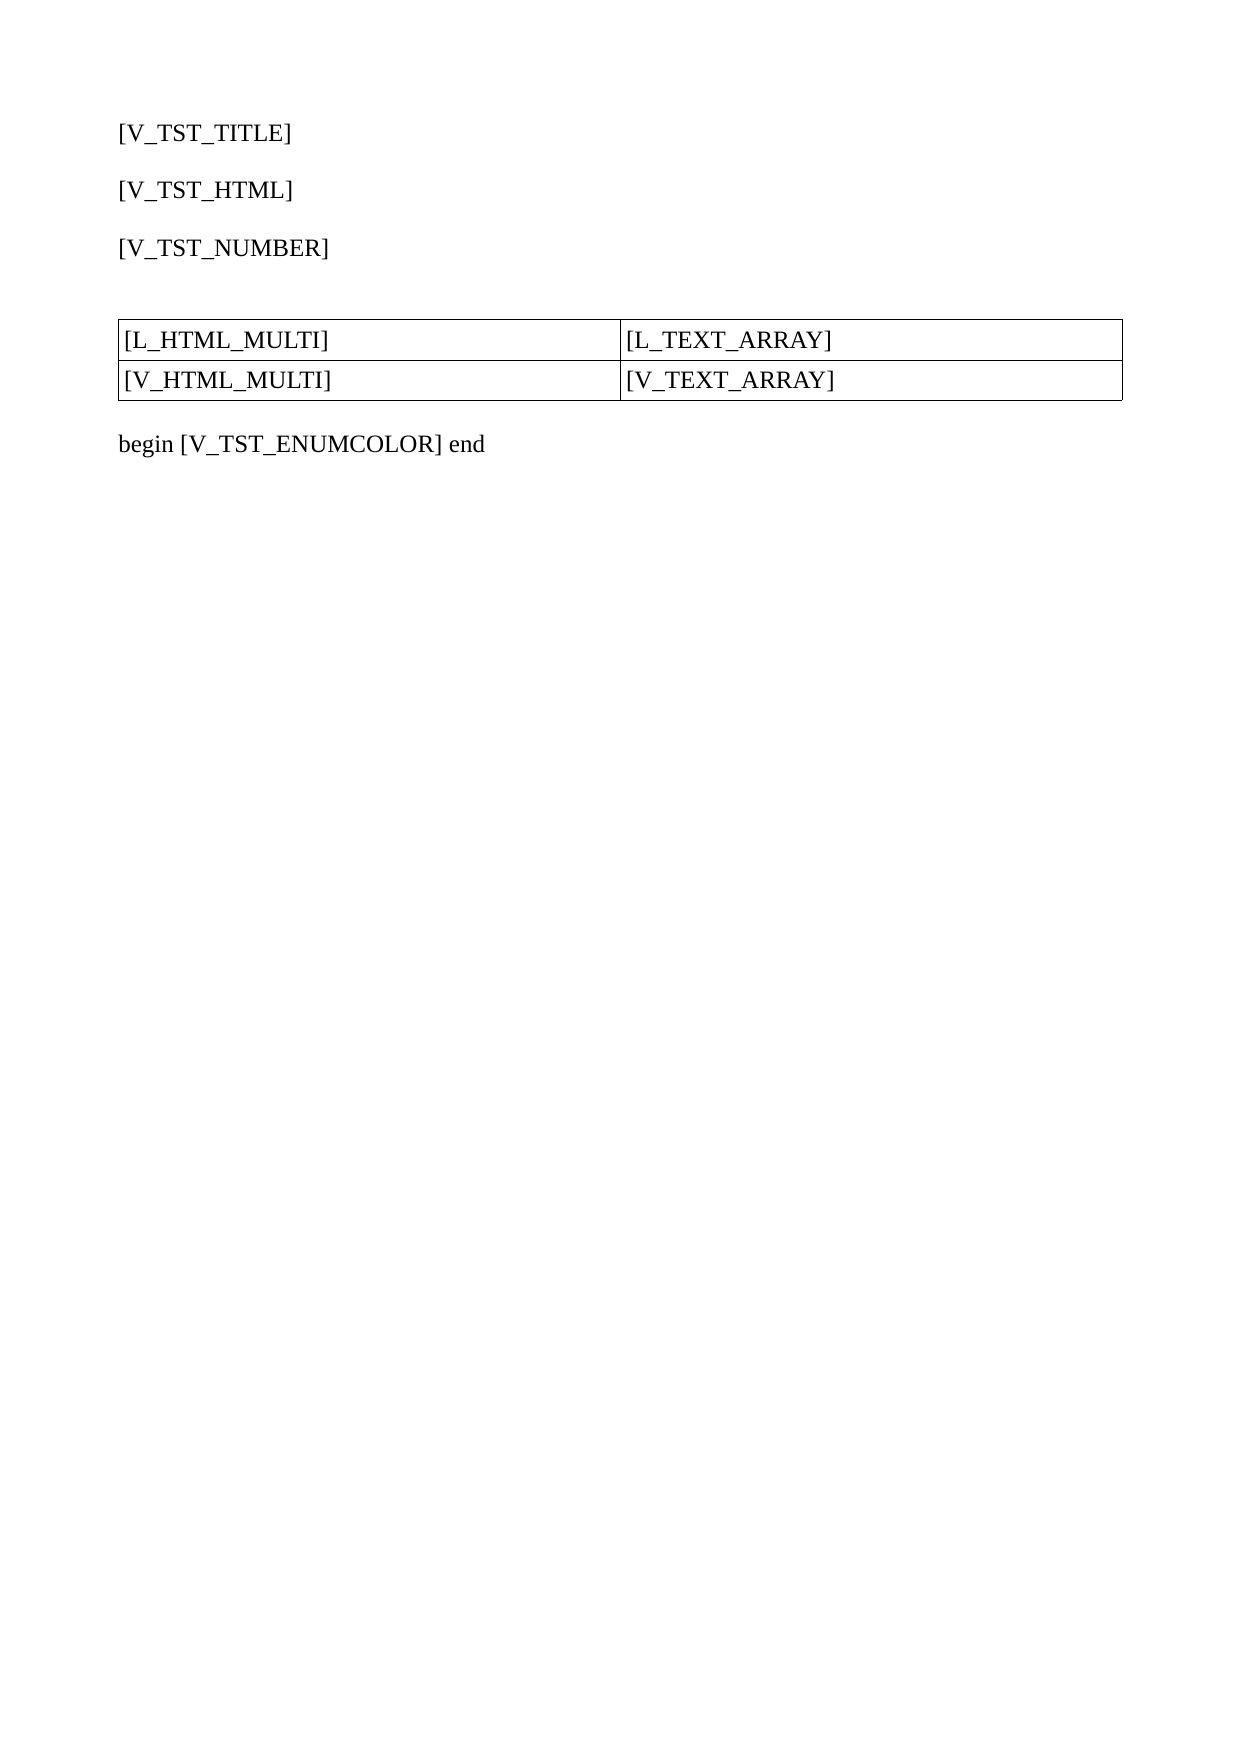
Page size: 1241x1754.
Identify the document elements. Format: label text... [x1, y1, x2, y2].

text [V_TST_NUMBER] [118, 233, 1122, 262]
table_header [L_HTML_MULTI] [119, 320, 620, 360]
table_cell [V_TEXT_ARRAY] [621, 361, 1122, 400]
text [V_TST_HTML] [118, 176, 1122, 204]
table_cell [V_HTML_MULTI] [119, 361, 620, 400]
text [V_TST_TITLE] [118, 118, 1122, 147]
text begin [V_TST_ENUMCOLOR] end [118, 429, 1122, 458]
table_header [L_TEXT_ARRAY] [621, 320, 1122, 360]
